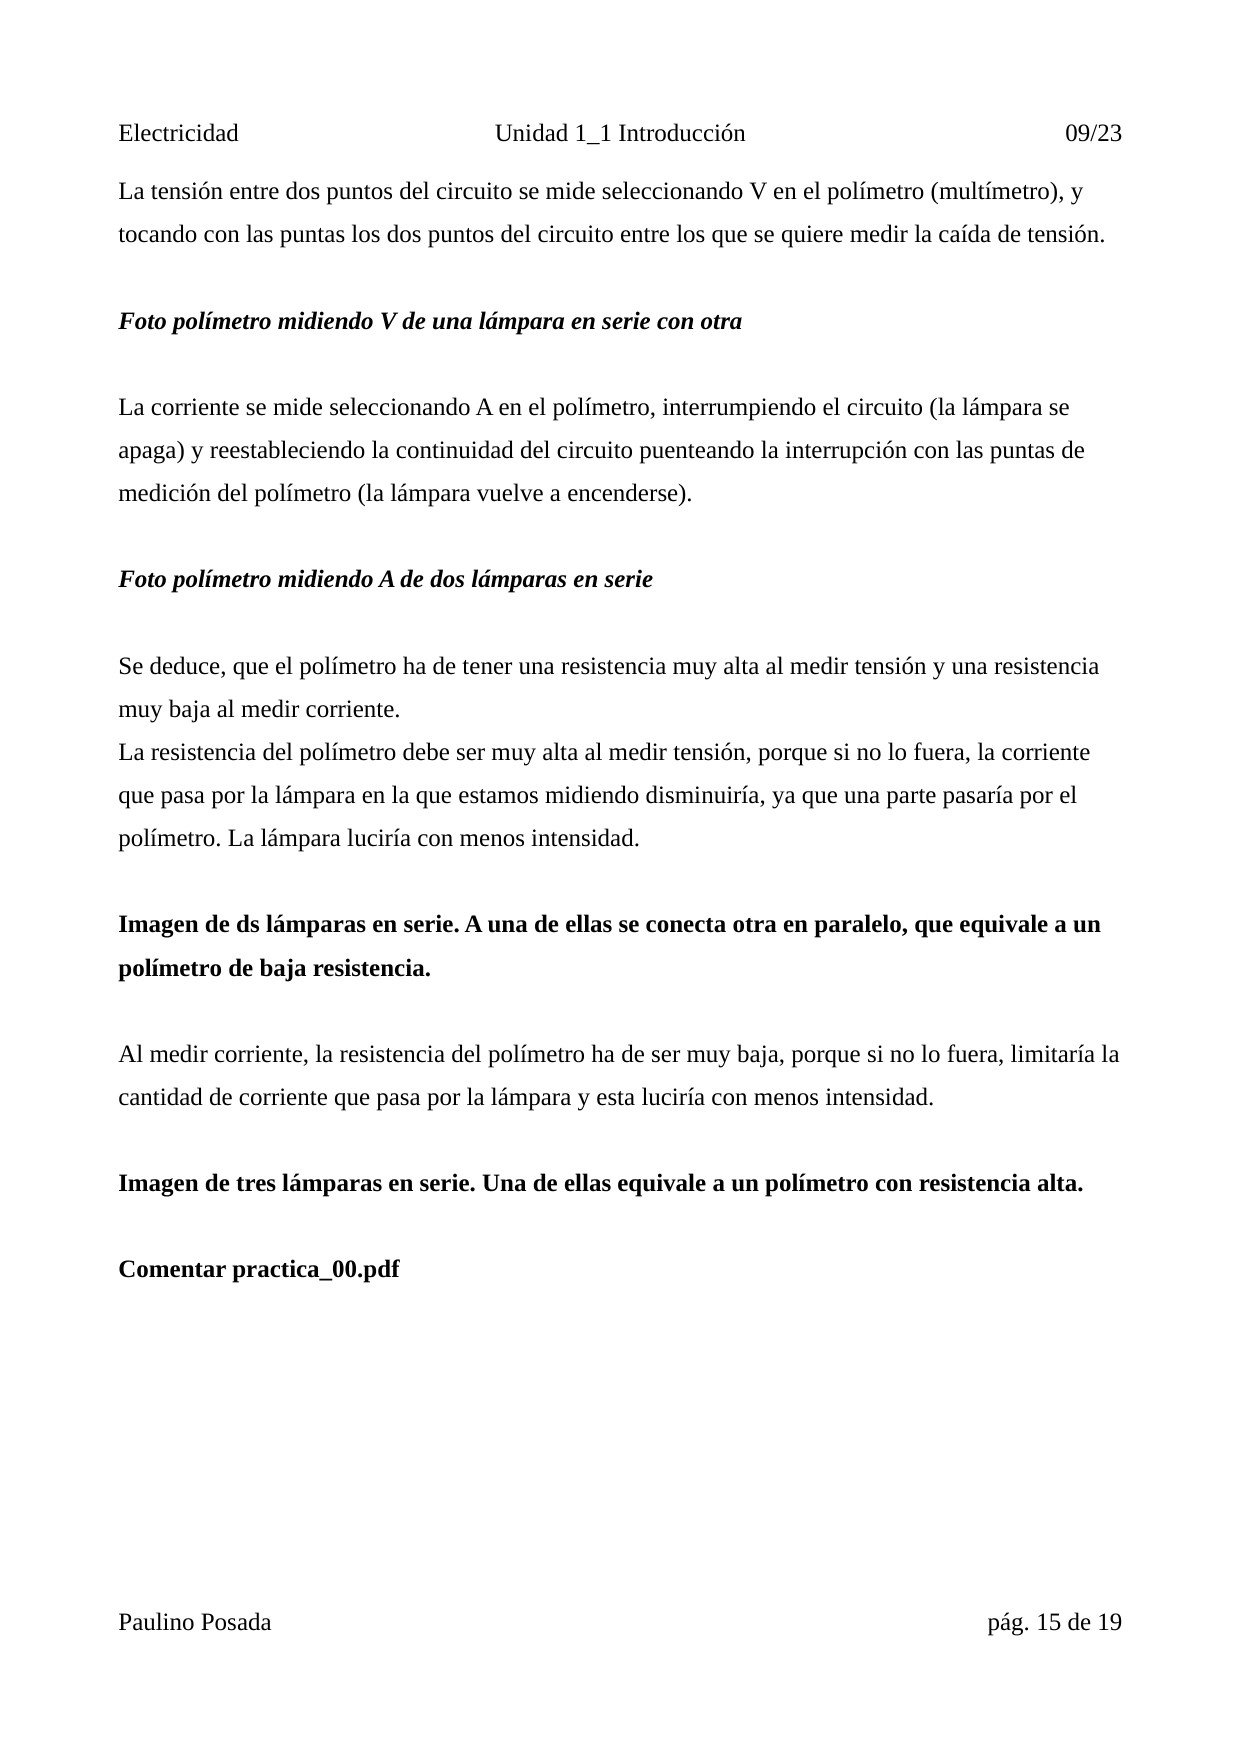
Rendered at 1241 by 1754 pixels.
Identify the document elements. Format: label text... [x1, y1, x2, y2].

text Imagen de tres lámparas en serie. Una de ellas equivale a un polímetro con resistencia alta. [118, 1168, 1122, 1197]
text Imagen de ds lámparas en serie. A una de ellas se conecta otra en paralelo, que equivale a un polímetro de baja resistencia. [118, 909, 1122, 981]
text Se deduce, que el polímetro ha de tener una resistencia muy alta al medir tensión y una resistencia muy baja al medir corriente. [118, 651, 1122, 723]
text Foto polímetro midiendo A de dos lámparas en serie [118, 564, 1122, 593]
text La tensión entre dos puntos del circuito se mide seleccionando V en el polímetro (multímetro), y tocando con las puntas los dos puntos del circuito entre los que se quiere medir la caída de tensión. [118, 176, 1122, 248]
text Comentar practica_00.pdf [118, 1254, 1122, 1283]
text Al medir corriente, la resistencia del polímetro ha de ser muy baja, porque si no lo fuera, limitaría la cantidad de corriente que pasa por la lámpara y esta luciría con menos intensidad. [118, 1039, 1122, 1111]
text La corriente se mide seleccionando A en el polímetro, interrumpiendo el circuito (la lámpara se apaga) y reestableciendo la continuidad del circuito puenteando la interrupción con las puntas de medición del polímetro (la lámpara vuelve a encenderse). [118, 392, 1122, 507]
text Foto polímetro midiendo V de una lámpara en serie con otra [118, 306, 1122, 334]
text La resistencia del polímetro debe ser muy alta al medir tensión, porque si no lo fuera, la corriente que pasa por la lámpara en la que estamos midiendo disminuiría, ya que una parte pasaría por el polímetro. La lámpara luciría con menos intensidad. [118, 737, 1122, 852]
